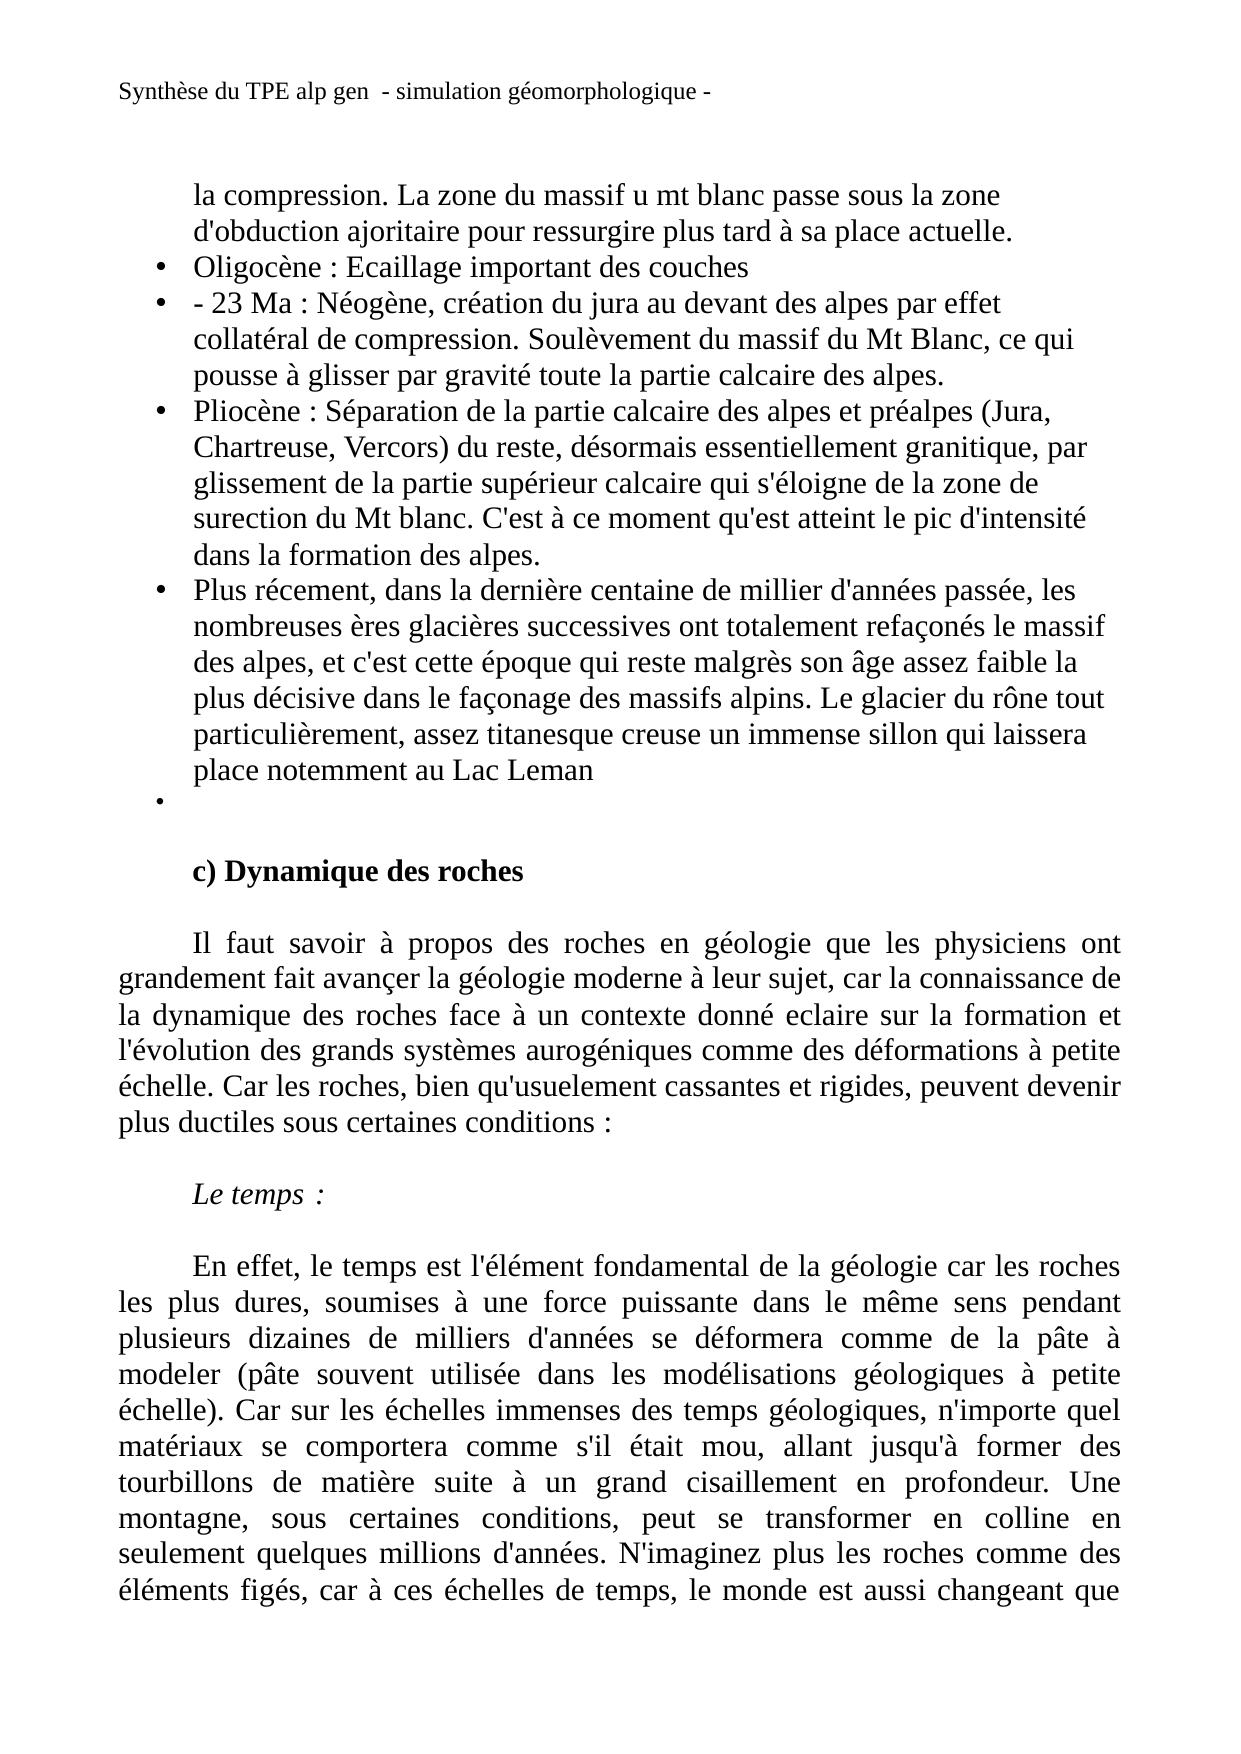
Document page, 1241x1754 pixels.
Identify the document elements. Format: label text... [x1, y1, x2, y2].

text Il faut savoir à propos des roches en géologie que les physiciens ont grandement fait avançer la géologie moderne à leur sujet, car la connaissance de la dynamique des roches face à un contexte donné eclaire sur la formation et l'évolution des grands systèmes aurogéniques comme des déformations à petite échelle. Car les roches, bien qu'usuelement cassantes et rigides, peuvent devenir plus ductiles sous certaines conditions : [118, 924, 1122, 1139]
list Pliocène : Séparation de la partie calcaire des alpes et préalpes (Jura, Chartreuse, Vercors) du reste, désormais essentiellement granitique, par glissement de la partie supérieur calcaire qui s'éloigne de la zone de surection du Mt blanc. C'est à ce moment qu'est atteint le pic d'intensité dans la formation des alpes. [156, 392, 1122, 572]
text En effet, le temps est l'élément fondamental de la géologie car les roches les plus dures, soumises à une force puissante dans le même sens pendant plusieurs dizaines de milliers d'années se déformera comme de la pâte à modeler (pâte souvent utilisée dans les modélisations géologiques à petite échelle). Car sur les échelles immenses des temps géologiques, n'importe quel matériaux se comportera comme s'il était mou, allant jusqu'à former des tourbillons de matière suite à un grand cisaillement en profondeur. Une montagne, sous certaines conditions, peut se transformer en colline en seulement quelques millions d'années. N'imaginez plus les roches comme des éléments figés, car à ces échelles de temps, le monde est aussi changeant que [118, 1247, 1122, 1607]
list Plus récement, dans la dernière centaine de millier d'années passée, les nombreuses ères glacières successives ont totalement refaçonés le massif des alpes, et c'est cette époque qui reste malgrès son âge assez faible la plus décisive dans le façonage des massifs alpins. Le glacier du rône tout particulièrement, assez titanesque creuse un immense sillon qui laissera place notemment au Lac Leman [156, 572, 1122, 787]
list la compression. La zone du massif u mt blanc passe sous la zone d'obduction ajoritaire pour ressurgire plus tard à sa place actuelle. [156, 176, 1122, 248]
text c) Dynamique des roches [118, 852, 1122, 888]
list Oligocène : Ecaillage important des couches [156, 248, 1122, 284]
list - 23 Ma : Néogène, création du jura au devant des alpes par effet collatéral de compression. Soulèvement du massif du Mt Blanc, ce qui pousse à glisser par gravité toute la partie calcaire des alpes. [156, 284, 1122, 392]
text Le temps : [118, 1175, 1122, 1211]
